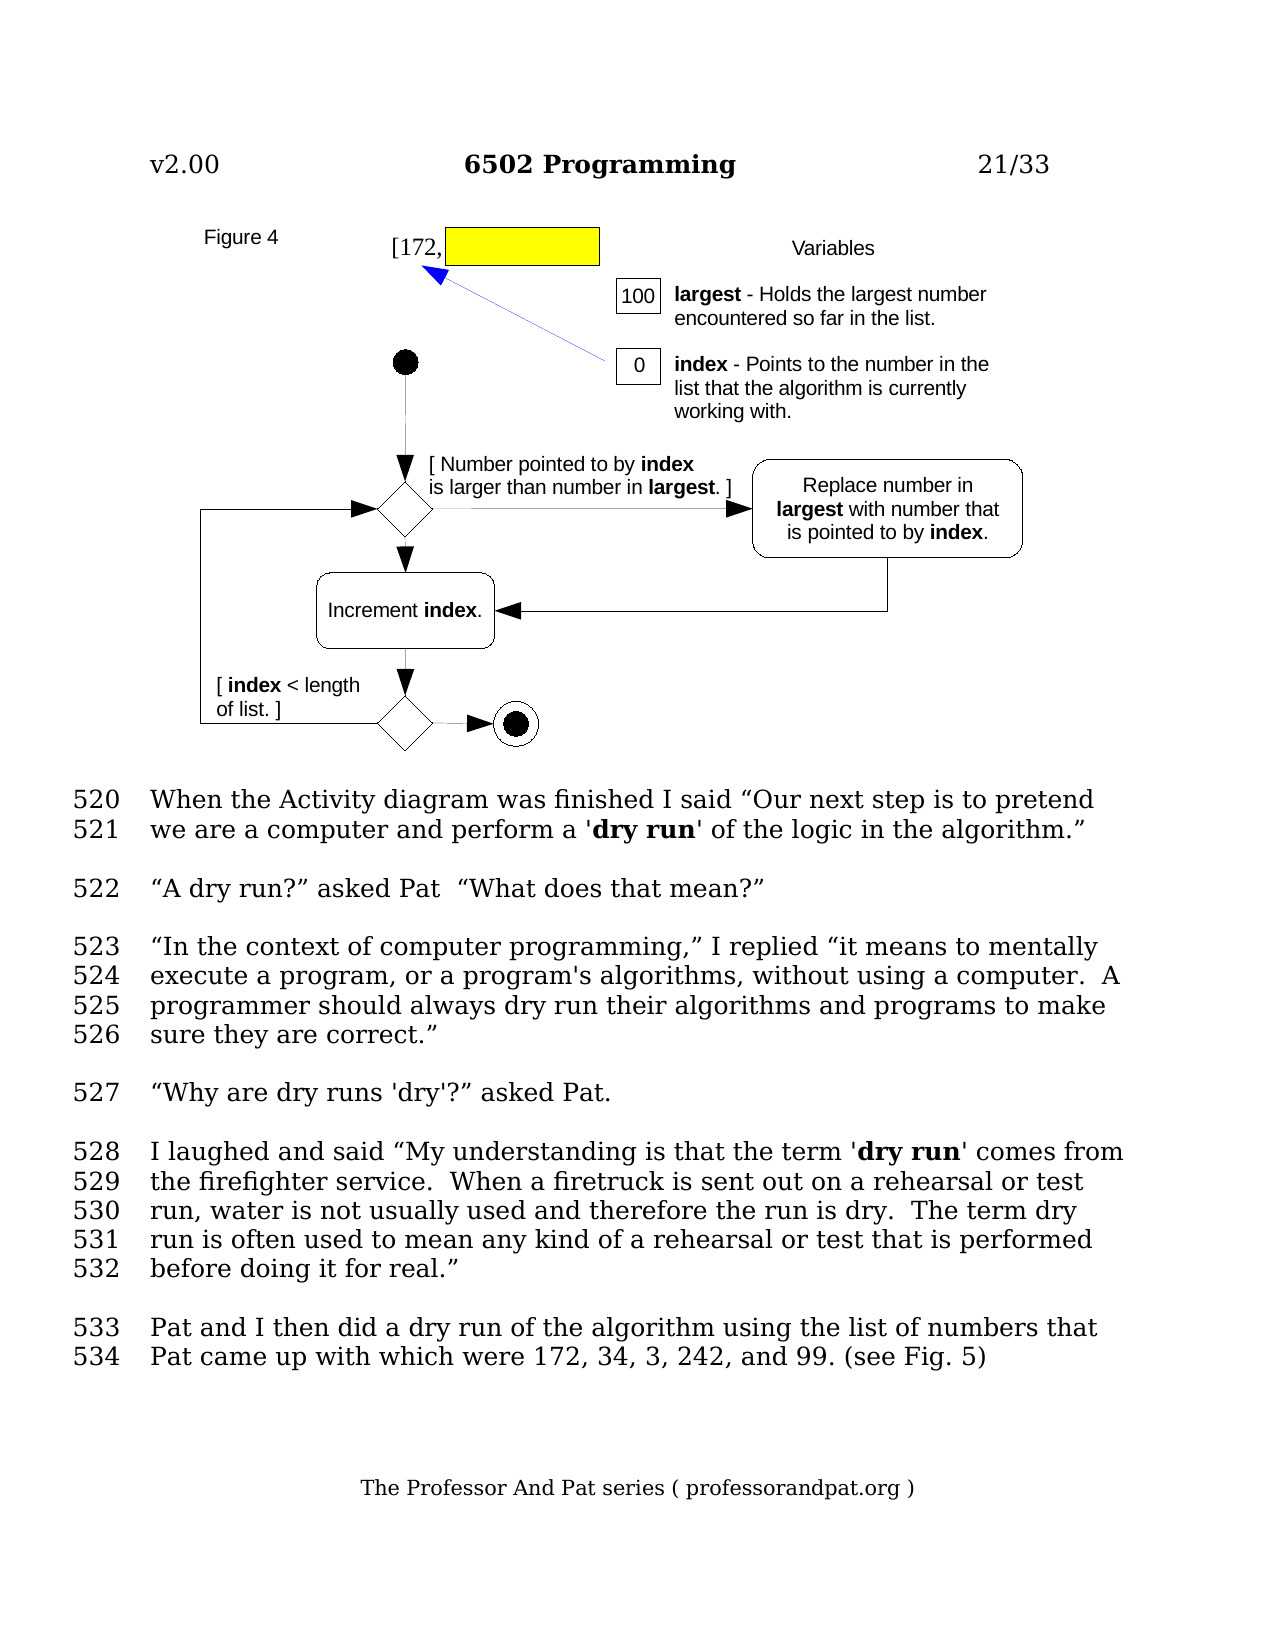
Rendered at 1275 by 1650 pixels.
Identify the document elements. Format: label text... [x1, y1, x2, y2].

text When the Activity diagram was finished I said “Our next step is to pretend we are a computer and perform a 'dry run' of the logic in the algorithm.” [150, 786, 1125, 844]
text “In the context of computer programming,” I replied “it means to mentally execute a program, or a program's algorithms, without using a computer. A programmer should always dry run their algorithms and programs to make sure they are correct.” [150, 932, 1125, 1049]
text “Why are dry runs 'dry'?” asked Pat. [150, 1079, 1125, 1108]
text “A dry run?” asked Pat “What does that mean?” [150, 874, 1125, 903]
text Pat and I then did a dry run of the algorithm using the list of numbers that Pat came up with which were 172, 34, 3, 242, and 99. (see Fig. 5) [150, 1313, 1125, 1372]
text I laughed and said “My understanding is that the term 'dry run' comes from the firefighter service. When a firetruck is sent out on a rehearsal or test run, water is not usually used and therefore the run is dry. The term dry run is often used to mean any kind of a rehearsal or test that is performed before doing it for real.” [150, 1137, 1125, 1284]
